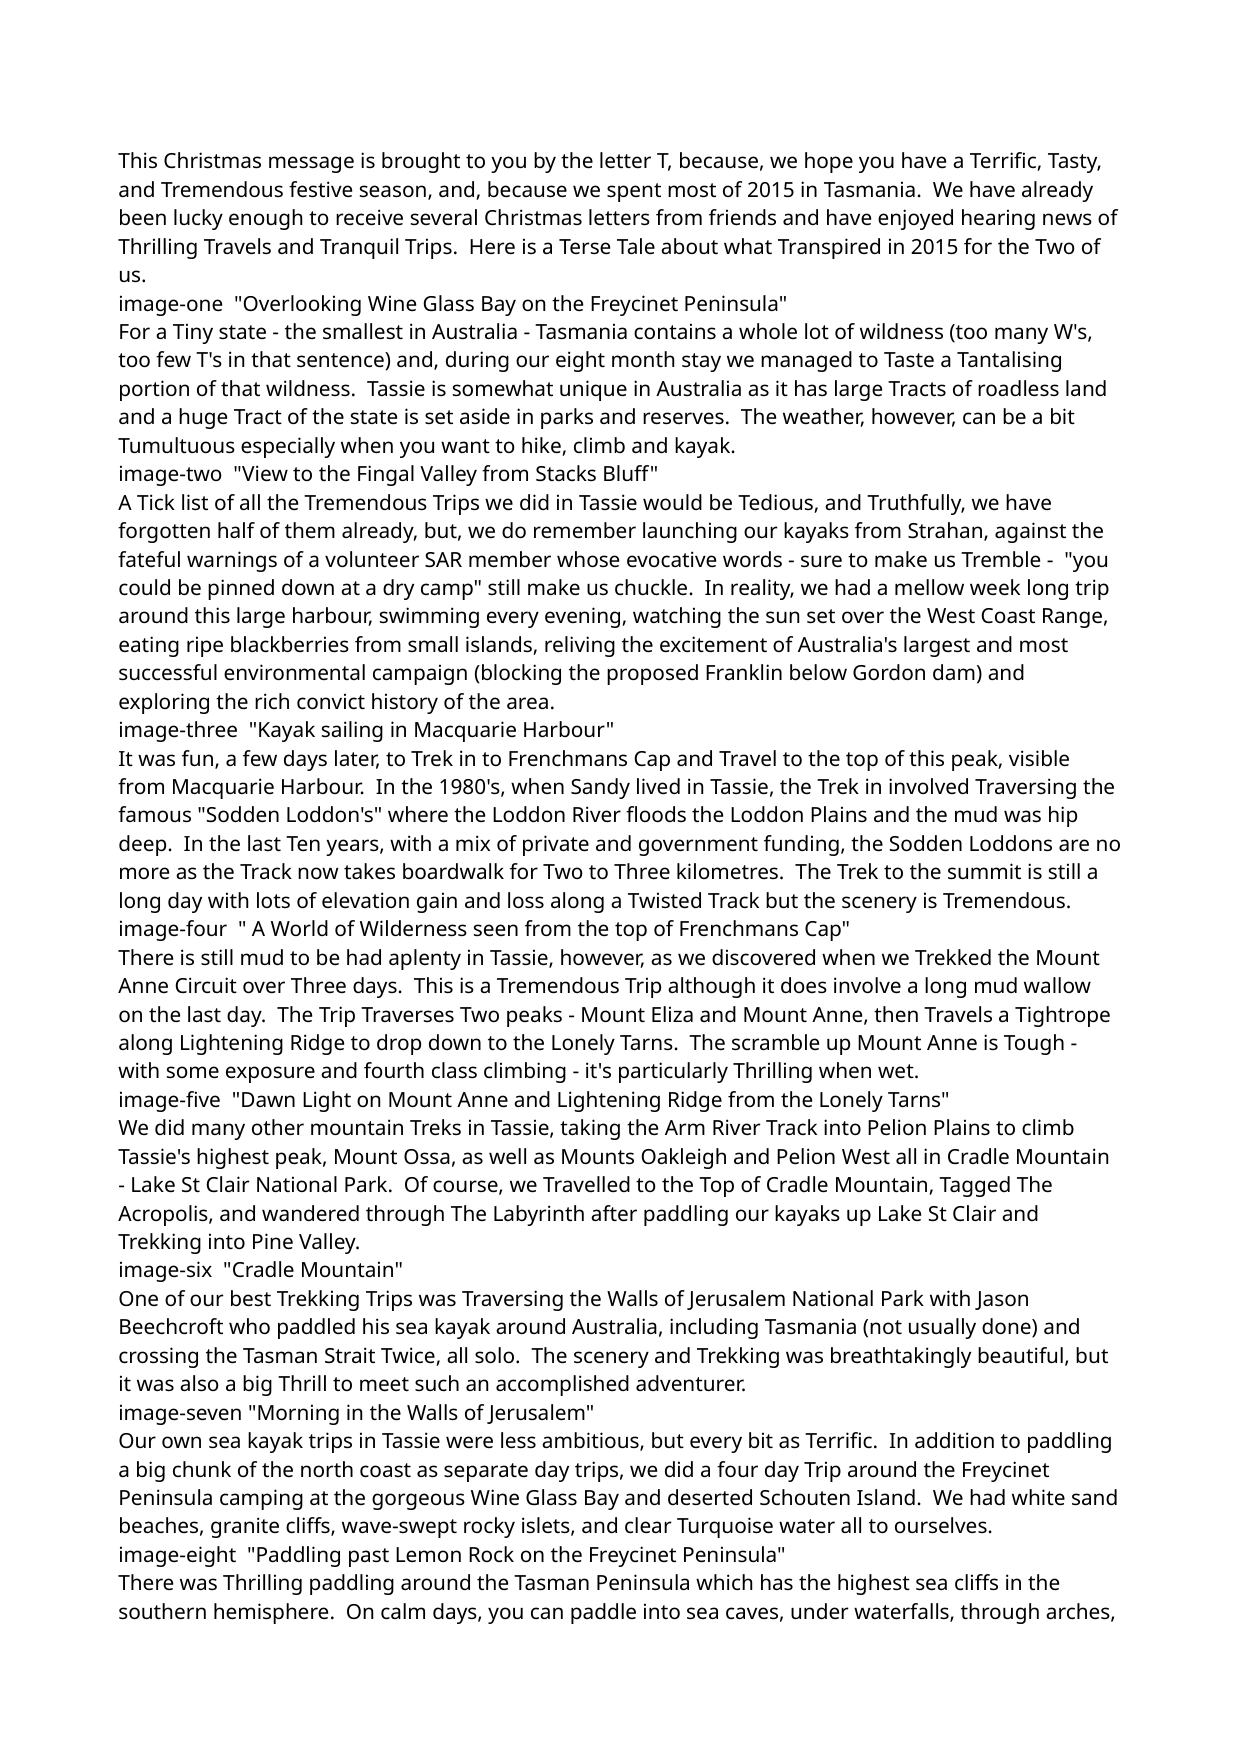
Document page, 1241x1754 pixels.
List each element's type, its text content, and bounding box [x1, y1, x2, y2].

text There is still mud to be had aplenty in Tassie, however, as we discovered when we Trekked the Mount Anne Circuit over Three days. This is a Tremendous Trip although it does involve a long mud wallow on the last day. The Trip Traverses Two peaks - Mount Eliza and Mount Anne, then Travels a Tightrope along Lightening Ridge to drop down to the Lonely Tarns. The scramble up Mount Anne is Tough - with some exposure and fourth class climbing - it's particularly Thrilling when wet. [118, 943, 1122, 1085]
text For a Tiny state - the smallest in Australia - Tasmania contains a whole lot of wildness (too many W's, too few T's in that sentence) and, during our eight month stay we managed to Taste a Tantalising portion of that wildness. Tassie is somewhat unique in Australia as it has large Tracts of roadless land and a huge Tract of the state is set aside in parks and reserves. The weather, however, can be a bit Tumultuous especially when you want to hike, climb and kayak. [118, 317, 1122, 459]
text image-three "Kayak sailing in Macquarie Harbour" [118, 715, 1122, 744]
text There was Thrilling paddling around the Tasman Peninsula which has the highest sea cliffs in the southern hemisphere. On calm days, you can paddle into sea caves, under waterfalls, through arches, [118, 1568, 1122, 1625]
text This Christmas message is brought to you by the letter T, because, we hope you have a Terrific, Tasty, and Tremendous festive season, and, because we spent most of 2015 in Tasmania. We have already been lucky enough to receive several Christmas letters from friends and have enjoyed hearing news of Thrilling Travels and Tranquil Trips. Here is a Terse Tale about what Transpired in 2015 for the Two of us. [118, 147, 1122, 289]
text image-five "Dawn Light on Mount Anne and Lightening Ridge from the Lonely Tarns" [118, 1085, 1122, 1113]
text A Tick list of all the Tremendous Trips we did in Tassie would be Tedious, and Truthfully, we have forgotten half of them already, but, we do remember launching our kayaks from Strahan, against the fateful warnings of a volunteer SAR member whose evocative words - sure to make us Tremble - "you could be pinned down at a dry camp" still make us chuckle. In reality, we had a mellow week long trip around this large harbour, swimming every evening, watching the sun set over the West Coast Range, eating ripe blackberries from small islands, reliving the excitement of Australia's largest and most successful environmental campaign (blocking the proposed Franklin below Gordon dam) and exploring the rich convict history of the area. [118, 488, 1122, 715]
text We did many other mountain Treks in Tassie, taking the Arm River Track into Pelion Plains to climb Tassie's highest peak, Mount Ossa, as well as Mounts Oakleigh and Pelion West all in Cradle Mountain - Lake St Clair National Park. Of course, we Travelled to the Top of Cradle Mountain, Tagged The Acropolis, and wandered through The Labyrinth after paddling our kayaks up Lake St Clair and Trekking into Pine Valley. [118, 1113, 1122, 1256]
text One of our best Trekking Trips was Traversing the Walls of Jerusalem National Park with Jason Beechcroft who paddled his sea kayak around Australia, including Tasmania (not usually done) and crossing the Tasman Strait Twice, all solo. The scenery and Trekking was breathtakingly beautiful, but it was also a big Thrill to meet such an accomplished adventurer. [118, 1284, 1122, 1398]
text image-seven "Morning in the Walls of Jerusalem" [118, 1398, 1122, 1426]
text image-eight "Paddling past Lemon Rock on the Freycinet Peninsula" [118, 1540, 1122, 1568]
text image-four " A World of Wilderness seen from the top of Frenchmans Cap" [118, 914, 1122, 943]
text image-one "Overlooking Wine Glass Bay on the Freycinet Peninsula" [118, 289, 1122, 317]
text image-two "View to the Fingal Valley from Stacks Bluff" [118, 459, 1122, 488]
text image-six "Cradle Mountain" [118, 1256, 1122, 1284]
text Our own sea kayak trips in Tassie were less ambitious, but every bit as Terrific. In addition to paddling a big chunk of the north coast as separate day trips, we did a four day Trip around the Freycinet Peninsula camping at the gorgeous Wine Glass Bay and deserted Schouten Island. We had white sand beaches, granite cliffs, wave-swept rocky islets, and clear Turquoise water all to ourselves. [118, 1426, 1122, 1540]
text It was fun, a few days later, to Trek in to Frenchmans Cap and Travel to the top of this peak, visible from Macquarie Harbour. In the 1980's, when Sandy lived in Tassie, the Trek in involved Traversing the famous "Sodden Loddon's" where the Loddon River floods the Loddon Plains and the mud was hip deep. In the last Ten years, with a mix of private and government funding, the Sodden Loddons are no more as the Track now takes boardwalk for Two to Three kilometres. The Trek to the summit is still a long day with lots of elevation gain and loss along a Twisted Track but the scenery is Tremendous. [118, 744, 1122, 914]
